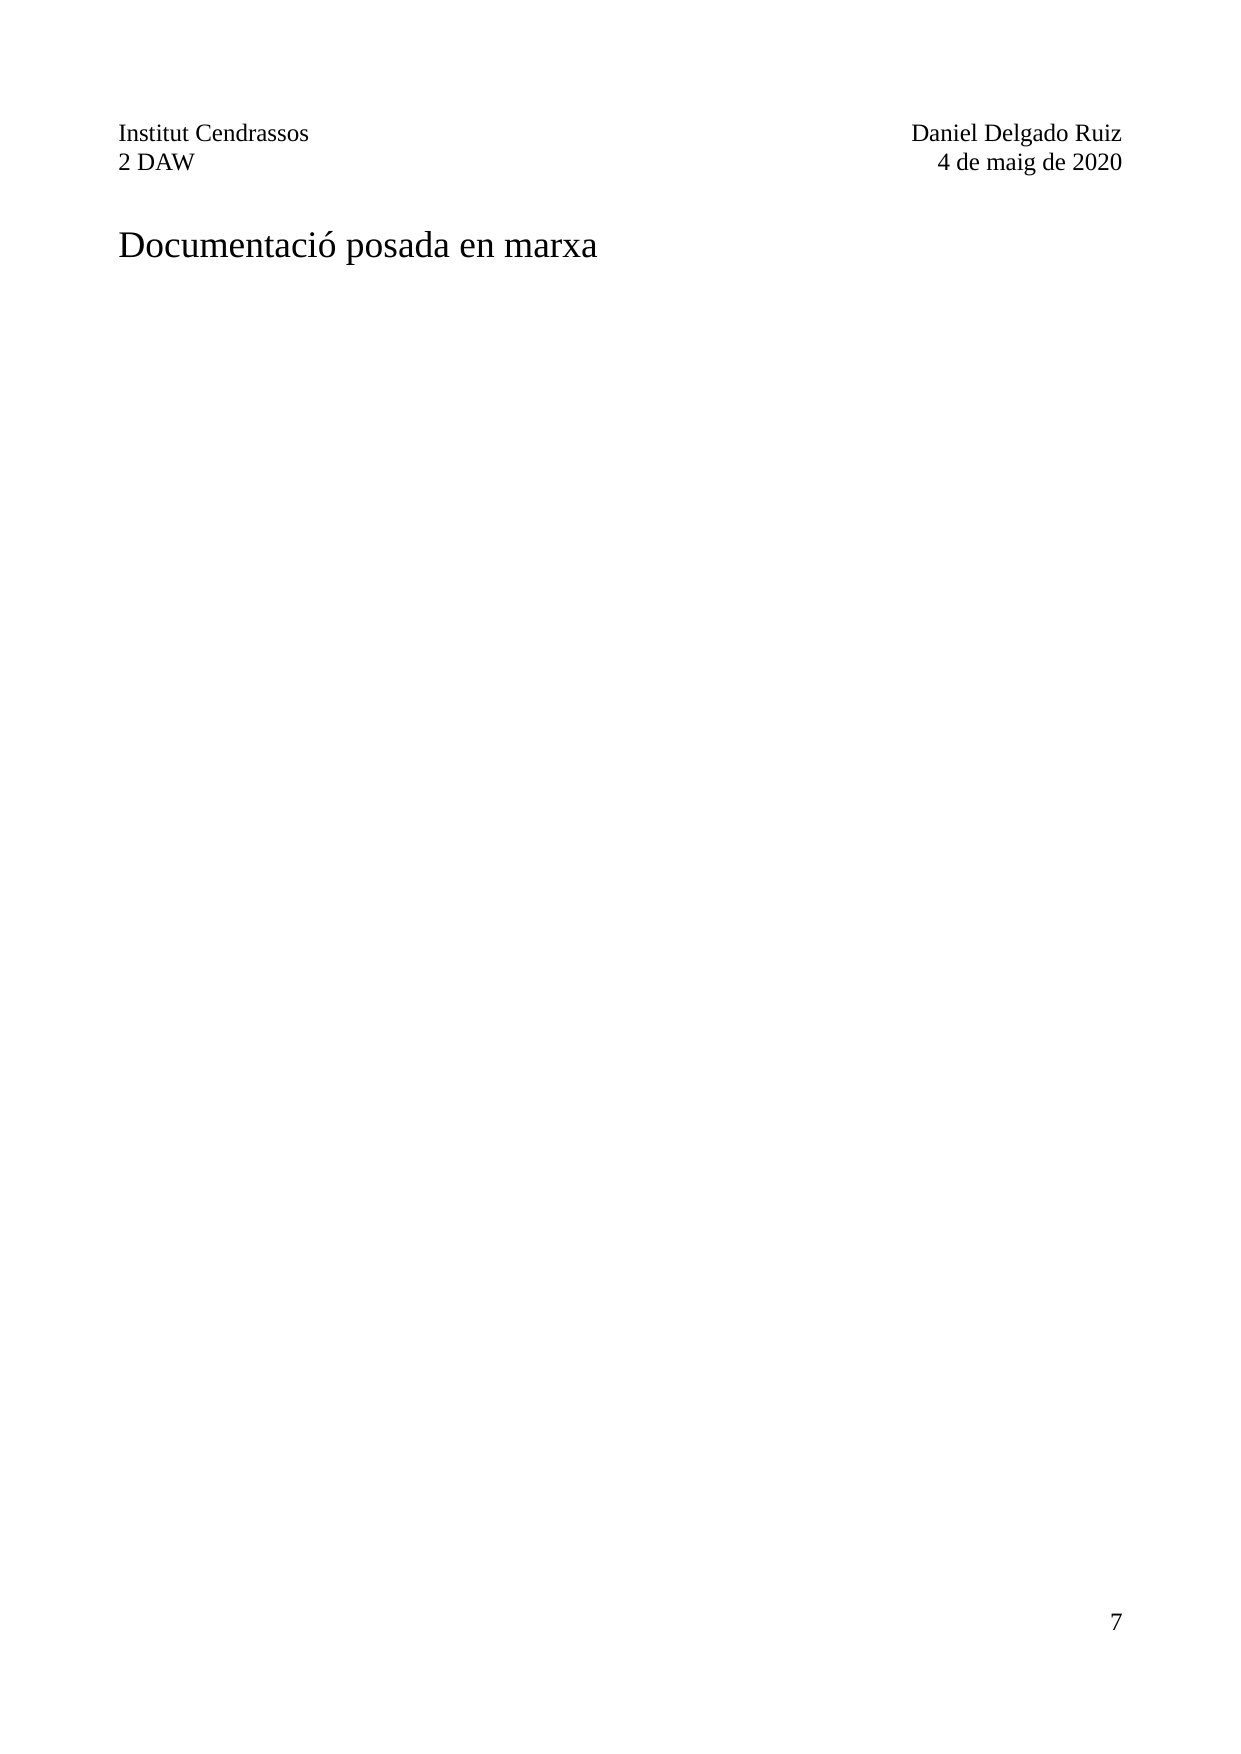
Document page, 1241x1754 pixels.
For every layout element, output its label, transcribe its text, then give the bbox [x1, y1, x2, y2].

subtitle Documentació posada en marxa [118, 223, 1122, 266]
